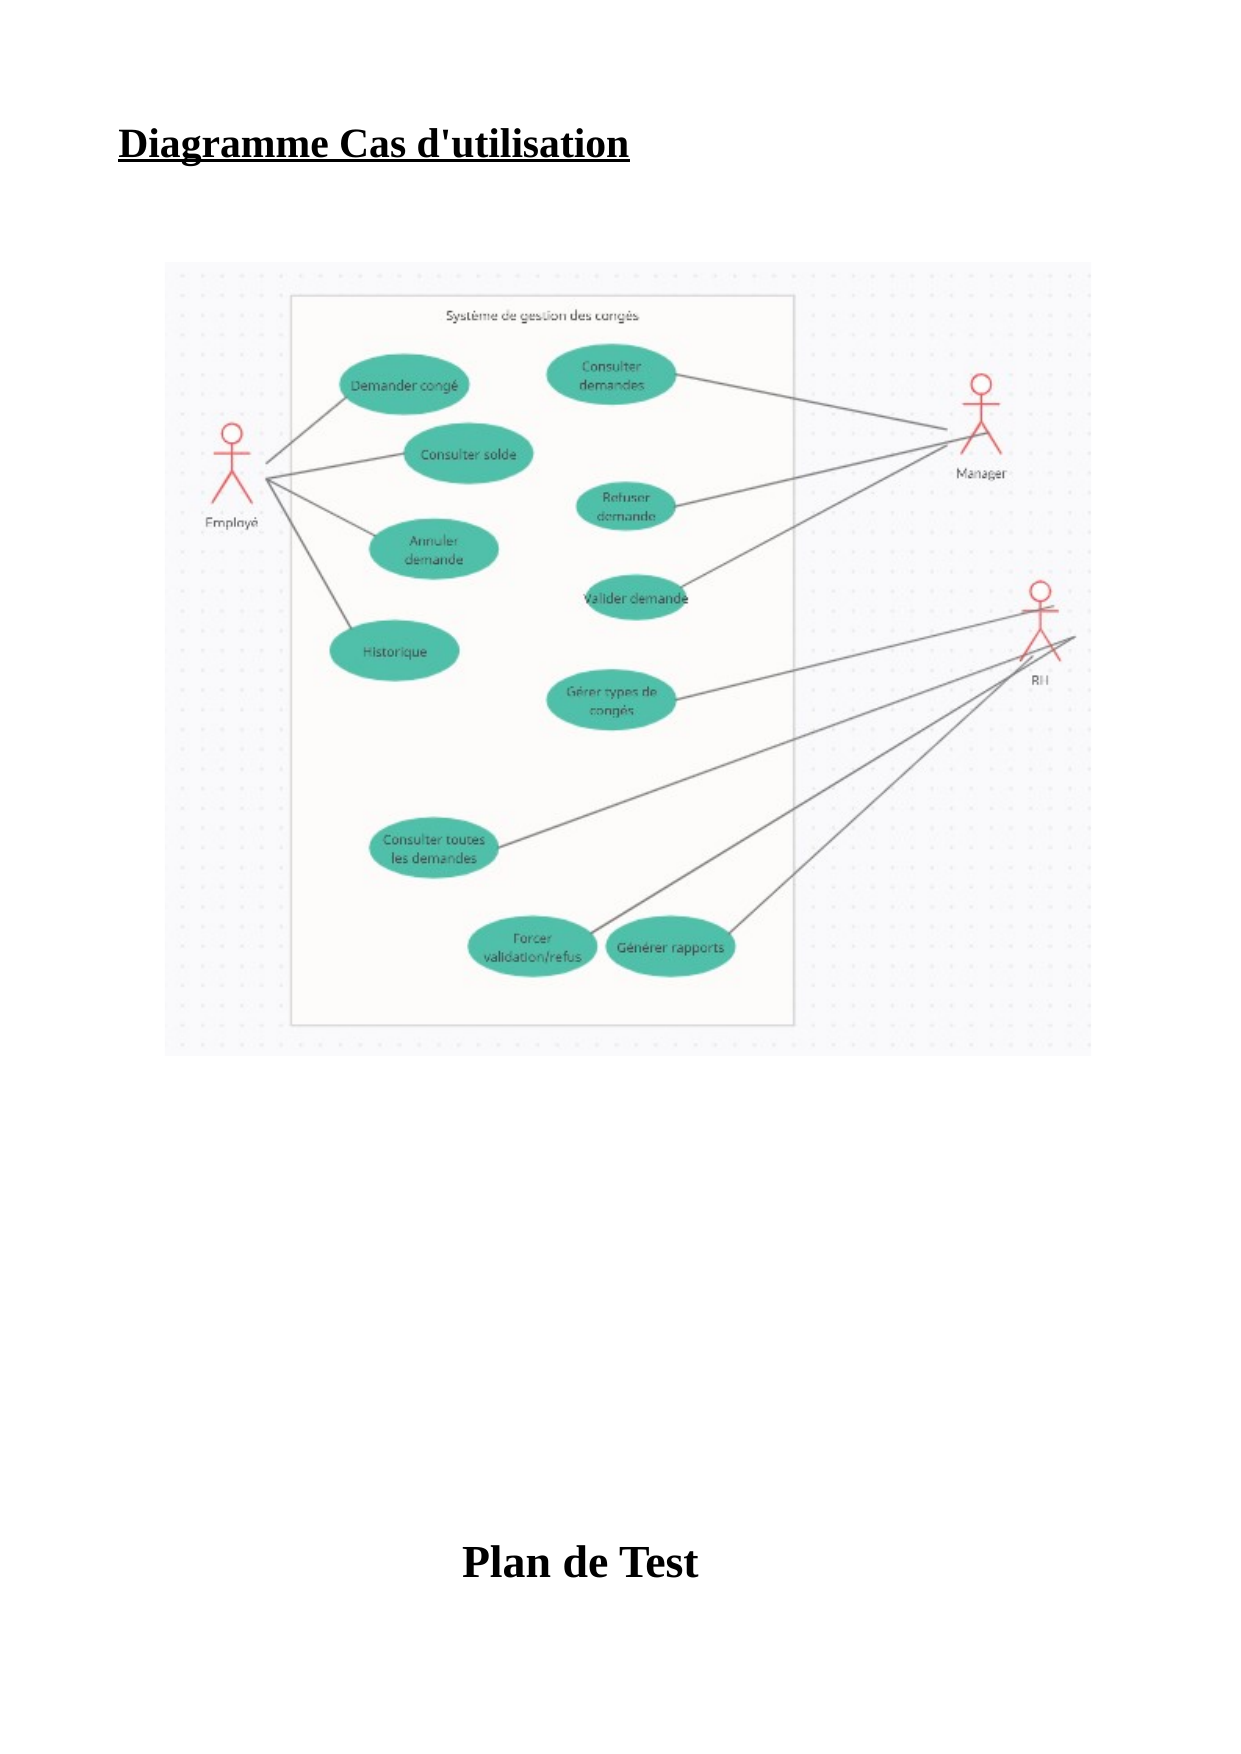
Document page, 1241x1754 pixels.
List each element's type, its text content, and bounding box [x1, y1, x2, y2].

subtitle Plan de Test [118, 1535, 1122, 1587]
subtitle Diagramme Cas d'utilisation [118, 118, 1122, 166]
picture [164, 262, 1092, 1056]
